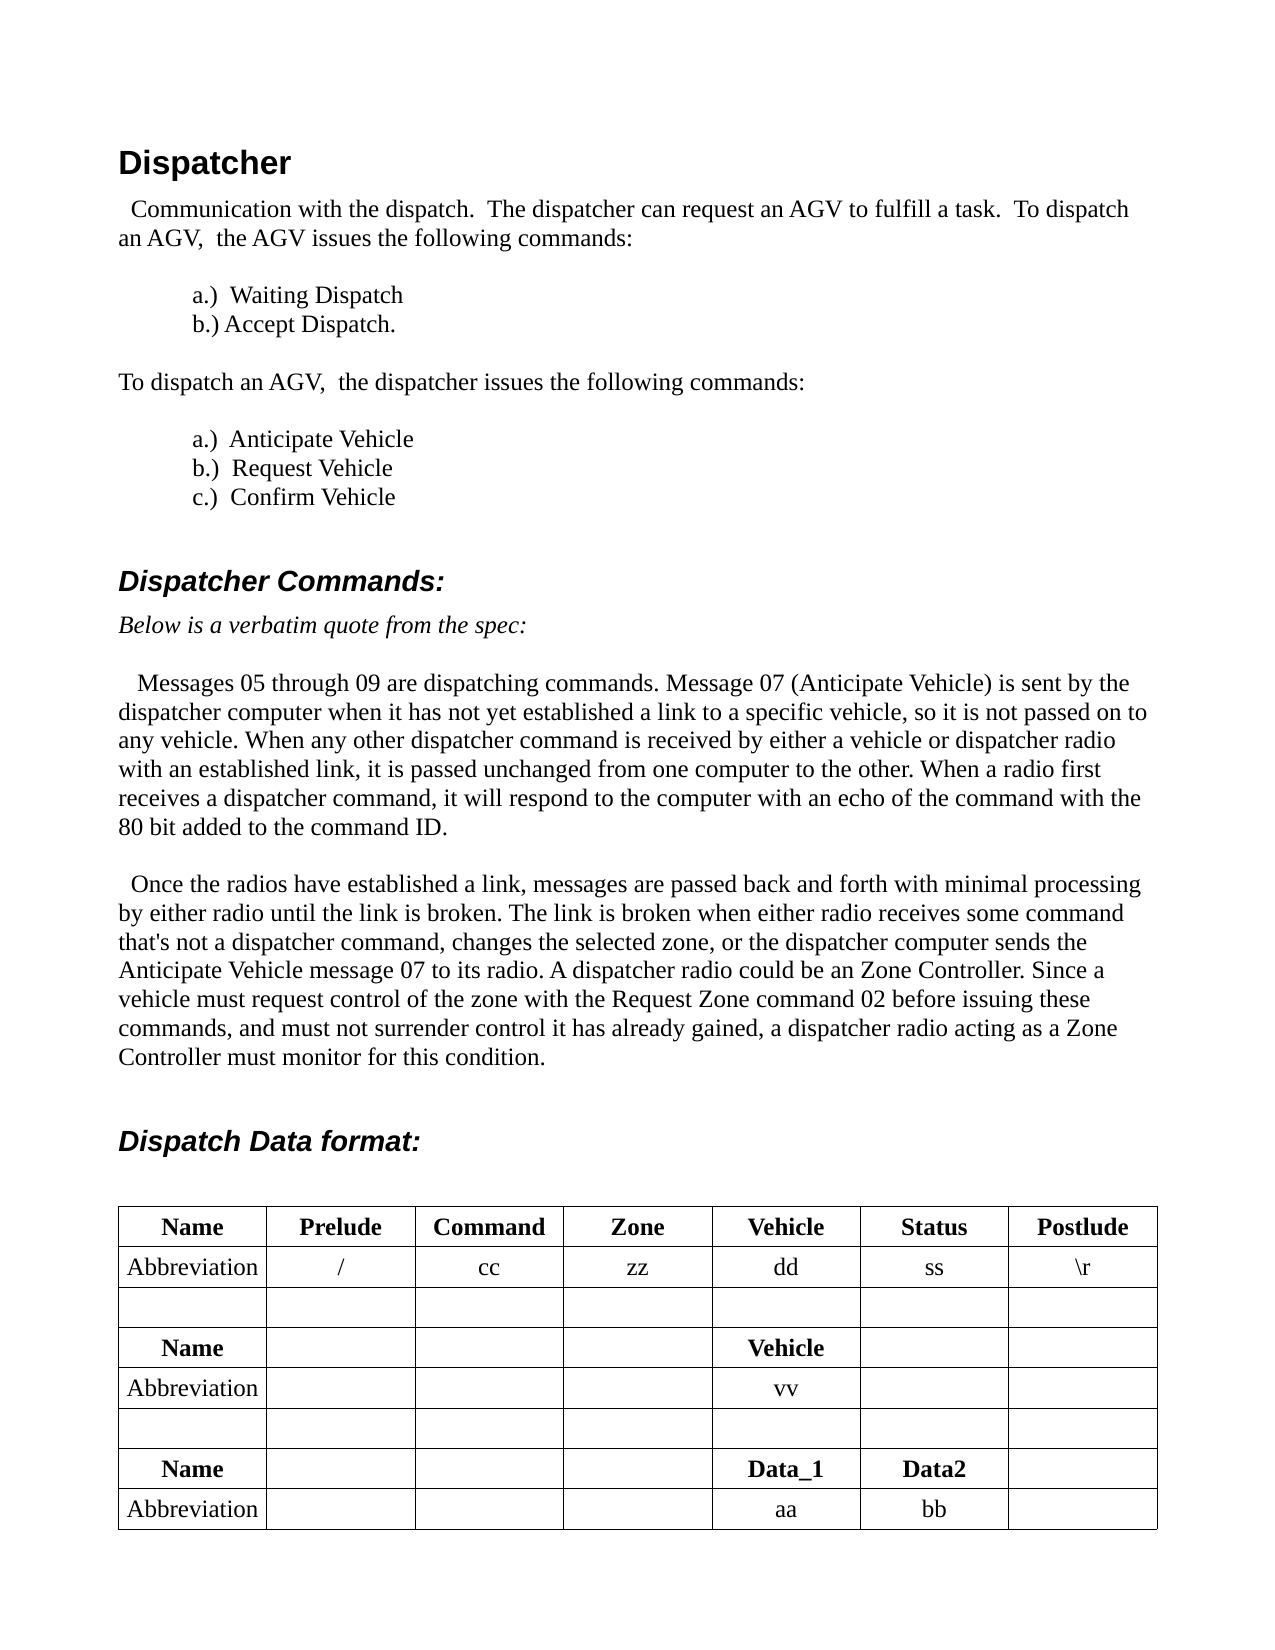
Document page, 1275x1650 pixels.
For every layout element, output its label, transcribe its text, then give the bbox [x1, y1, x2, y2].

table_cell Data_1 [713, 1449, 860, 1488]
text b.) Accept Dispatch. [192, 309, 1157, 338]
text a.) Waiting Dispatch [192, 281, 1157, 309]
text a.) Anticipate Vehicle [192, 424, 1157, 453]
table_cell [713, 1288, 860, 1327]
table_cell zz [564, 1247, 712, 1287]
table_cell [267, 1328, 415, 1367]
table_header Vehicle [713, 1207, 860, 1246]
table_cell bb [861, 1489, 1008, 1528]
table_cell [564, 1489, 712, 1528]
subtitle Dispatch Data format: [118, 1124, 1157, 1158]
table_cell [564, 1328, 712, 1367]
table_cell [119, 1409, 266, 1448]
table_cell [1009, 1368, 1157, 1408]
text b.) Request Vehicle [192, 453, 1157, 482]
table_cell [564, 1368, 712, 1408]
subtitle Dispatcher [118, 143, 1157, 182]
table_cell [267, 1368, 415, 1408]
table_header Status [861, 1207, 1008, 1246]
table_cell [416, 1328, 563, 1367]
text Once the radios have established a link, messages are passed back and forth with minimal processing by either radio until the link is broken. The link is broken when either radio receives some command that's not a dispatcher command, changes the selected zone, or the dispatcher computer sends the Anticipate Vehicle message 07 to its radio. A dispatcher radio could be an Zone Controller. Since a vehicle must request control of the zone with the Request Zone command 02 before issuing these commands, and must not surrender control it has already gained, a dispatcher radio acting as a Zone Controller must monitor for this condition. [118, 869, 1157, 1070]
table_cell aa [713, 1489, 860, 1528]
table_cell [267, 1489, 415, 1528]
table_cell [1009, 1449, 1157, 1488]
table_header Command [416, 1207, 563, 1246]
table_cell [1009, 1489, 1157, 1528]
table_cell [564, 1449, 712, 1488]
table_cell [416, 1409, 563, 1448]
table_cell [267, 1449, 415, 1488]
table_cell [1009, 1328, 1157, 1367]
table_cell [416, 1368, 563, 1408]
table_header Postlude [1009, 1207, 1157, 1246]
table_cell Data2 [861, 1449, 1008, 1488]
subtitle Dispatcher Commands: [118, 564, 1157, 598]
table_cell [564, 1288, 712, 1327]
table_header Prelude [267, 1207, 415, 1246]
table_cell [416, 1449, 563, 1488]
table_cell [1009, 1409, 1157, 1448]
table_cell Abbreviation [119, 1368, 266, 1408]
table_cell [861, 1288, 1008, 1327]
table_cell [416, 1288, 563, 1327]
table_cell [416, 1489, 563, 1528]
table_cell [861, 1409, 1008, 1448]
table_cell Name [119, 1449, 266, 1488]
table_cell Vehicle [713, 1328, 860, 1367]
text c.) Confirm Vehicle [192, 482, 1157, 511]
table_cell [861, 1328, 1008, 1367]
table_header Name [119, 1207, 266, 1246]
table_header Zone [564, 1207, 712, 1246]
text Communication with the dispatch. The dispatcher can request an AGV to fulfill a task. To dispatch an AGV, the AGV issues the following commands: [118, 194, 1157, 252]
text To dispatch an AGV, the dispatcher issues the following commands: [118, 367, 1157, 396]
table_cell Abbreviation [119, 1247, 266, 1287]
table_cell Name [119, 1328, 266, 1367]
table_cell cc [416, 1247, 563, 1287]
text Messages 05 through 09 are dispatching commands. Message 07 (Anticipate Vehicle) is sent by the dispatcher computer when it has not yet established a link to a specific vehicle, so it is not passed on to any vehicle. When any other dispatcher command is received by either a vehicle or dispatcher radio with an established link, it is passed unchanged from one computer to the other. When a radio first receives a dispatcher command, it will respond to the computer with an echo of the command with the 80 bit added to the command ID. [118, 668, 1157, 840]
table_cell vv [713, 1368, 860, 1408]
table_cell [119, 1288, 266, 1327]
table_cell [861, 1368, 1008, 1408]
table_cell [267, 1288, 415, 1327]
table_cell dd [713, 1247, 860, 1287]
table_cell / [267, 1247, 415, 1287]
text Below is a verbatim quote from the spec: [118, 610, 1157, 639]
table_cell \r [1009, 1247, 1157, 1287]
table_cell [713, 1409, 860, 1448]
table_cell [1009, 1288, 1157, 1327]
table_cell ss [861, 1247, 1008, 1287]
table_cell [564, 1409, 712, 1448]
table_cell Abbreviation [119, 1489, 266, 1528]
table_cell [267, 1409, 415, 1448]
